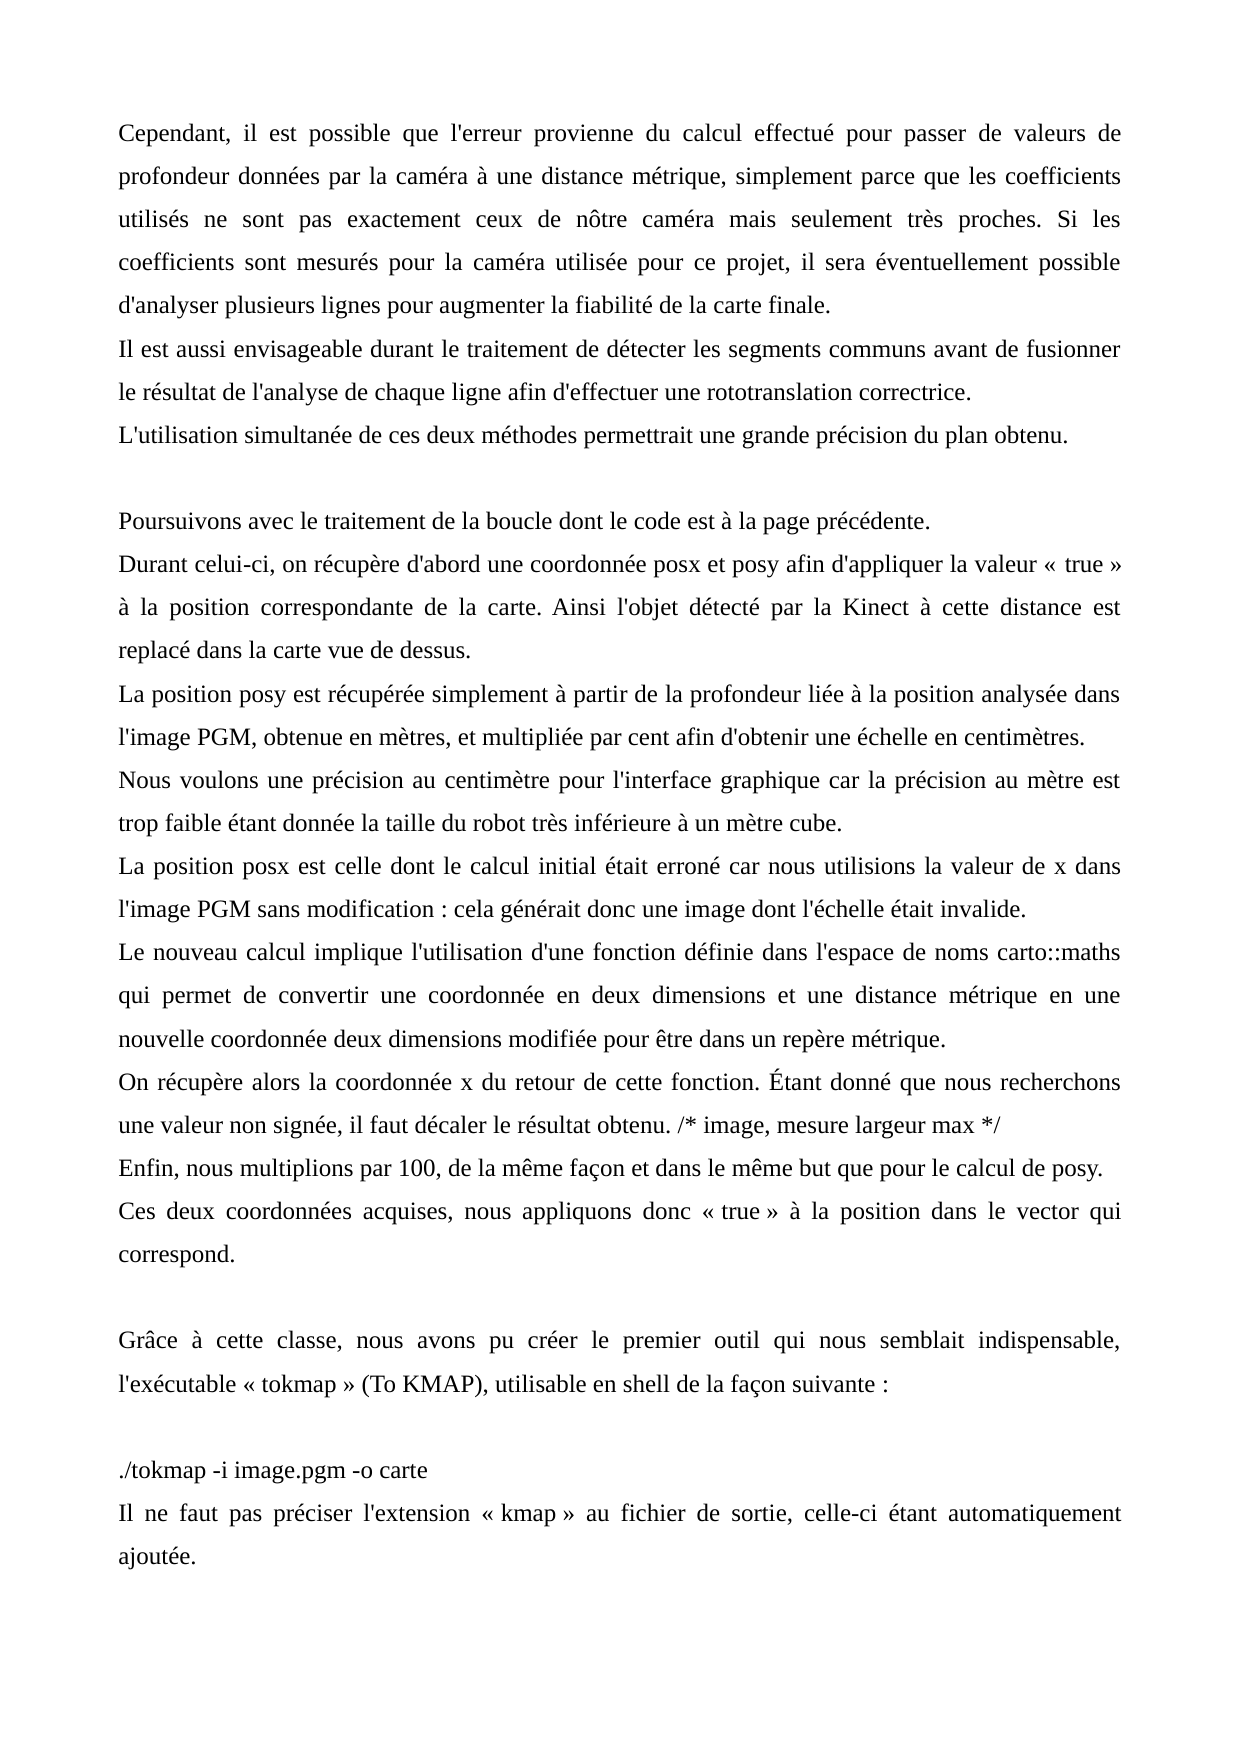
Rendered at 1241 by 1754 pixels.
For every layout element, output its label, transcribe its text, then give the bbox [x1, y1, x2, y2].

text La position posy est récupérée simplement à partir de la profondeur liée à la position analysée dans l'image PGM, obtenue en mètres, et multipliée par cent afin d'obtenir une échelle en centimètres. [118, 679, 1122, 751]
text Il est aussi envisageable durant le traitement de détecter les segments communs avant de fusionner le résultat de l'analyse de chaque ligne afin d'effectuer une rototranslation correctrice. [118, 334, 1122, 406]
text La position posx est celle dont le calcul initial était erroné car nous utilisions la valeur de x dans l'image PGM sans modification : cela générait donc une image dont l'échelle était invalide. [118, 851, 1122, 923]
text Il ne faut pas préciser l'extension « kmap » au fichier de sortie, celle-ci étant automatiquement ajoutée. [118, 1498, 1122, 1570]
text Durant celui-ci, on récupère d'abord une coordonnée posx et posy afin d'appliquer la valeur « true » à la position correspondante de la carte. Ainsi l'objet détecté par la Kinect à cette distance est replacé dans la carte vue de dessus. [118, 549, 1122, 664]
text Grâce à cette classe, nous avons pu créer le premier outil qui nous semblait indispensable, l'exécutable « tokmap » (To KMAP), utilisable en shell de la façon suivante : [118, 1326, 1122, 1397]
text ./tokmap -i image.pgm -o carte [118, 1455, 1122, 1484]
text Le nouveau calcul implique l'utilisation d'une fonction définie dans l'espace de noms carto::maths qui permet de convertir une coordonnée en deux dimensions et une distance métrique en une nouvelle coordonnée deux dimensions modifiée pour être dans un repère métrique. [118, 937, 1122, 1052]
text Ces deux coordonnées acquises, nous appliquons donc « true » à la position dans le vector qui correspond. [118, 1196, 1122, 1268]
text On récupère alors la coordonnée x du retour de cette fonction. Étant donné que nous recherchons une valeur non signée, il faut décaler le résultat obtenu. /* image, mesure largeur max */ [118, 1067, 1122, 1139]
text Enfin, nous multiplions par 100, de la même façon et dans le même but que pour le calcul de posy. [118, 1153, 1122, 1182]
text Poursuivons avec le traitement de la boucle dont le code est à la page précédente. [118, 506, 1122, 535]
text Cependant, il est possible que l'erreur provienne du calcul effectué pour passer de valeurs de profondeur données par la caméra à une distance métrique, simplement parce que les coefficients utilisés ne sont pas exactement ceux de nôtre caméra mais seulement très proches. Si les coefficients sont mesurés pour la caméra utilisée pour ce projet, il sera éventuellement possible d'analyser plusieurs lignes pour augmenter la fiabilité de la carte finale. [118, 118, 1122, 319]
text Nous voulons une précision au centimètre pour l'interface graphique car la précision au mètre est trop faible étant donnée la taille du robot très inférieure à un mètre cube. [118, 765, 1122, 837]
text L'utilisation simultanée de ces deux méthodes permettrait une grande précision du plan obtenu. [118, 420, 1122, 449]
